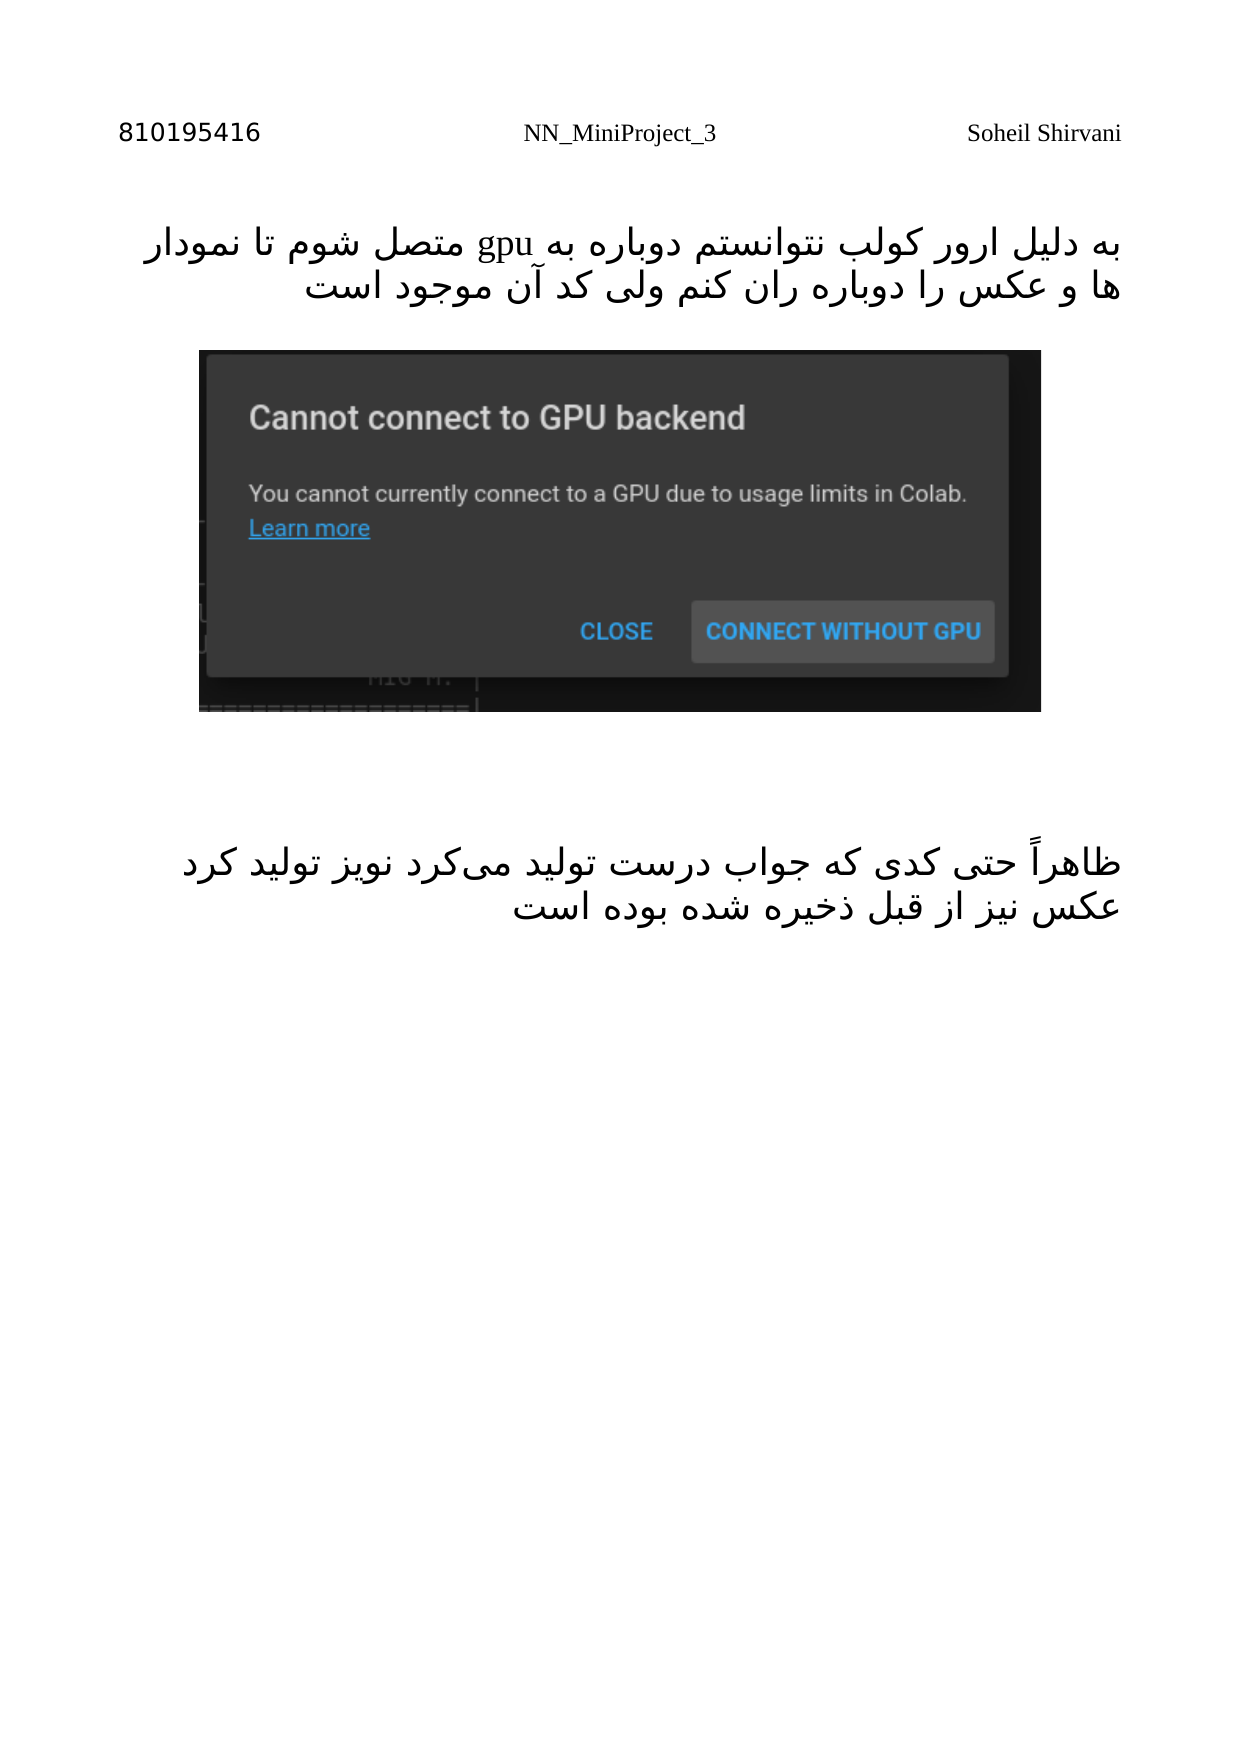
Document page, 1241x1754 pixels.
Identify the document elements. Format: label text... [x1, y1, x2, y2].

text عکس نیز از قبل ذخیره شده بوده است [118, 884, 1122, 928]
text ظاهراً حتی کدی که جواب درست تولید می‌کرد نویز تولید کرد [118, 841, 1122, 884]
picture [199, 350, 1042, 712]
text به دلیل ارور کولب نتوانستم دوباره به gpu متصل شوم تا نمودار ها و عکس را دوباره ران کنم ولی کد آن موجود است [118, 220, 1122, 307]
